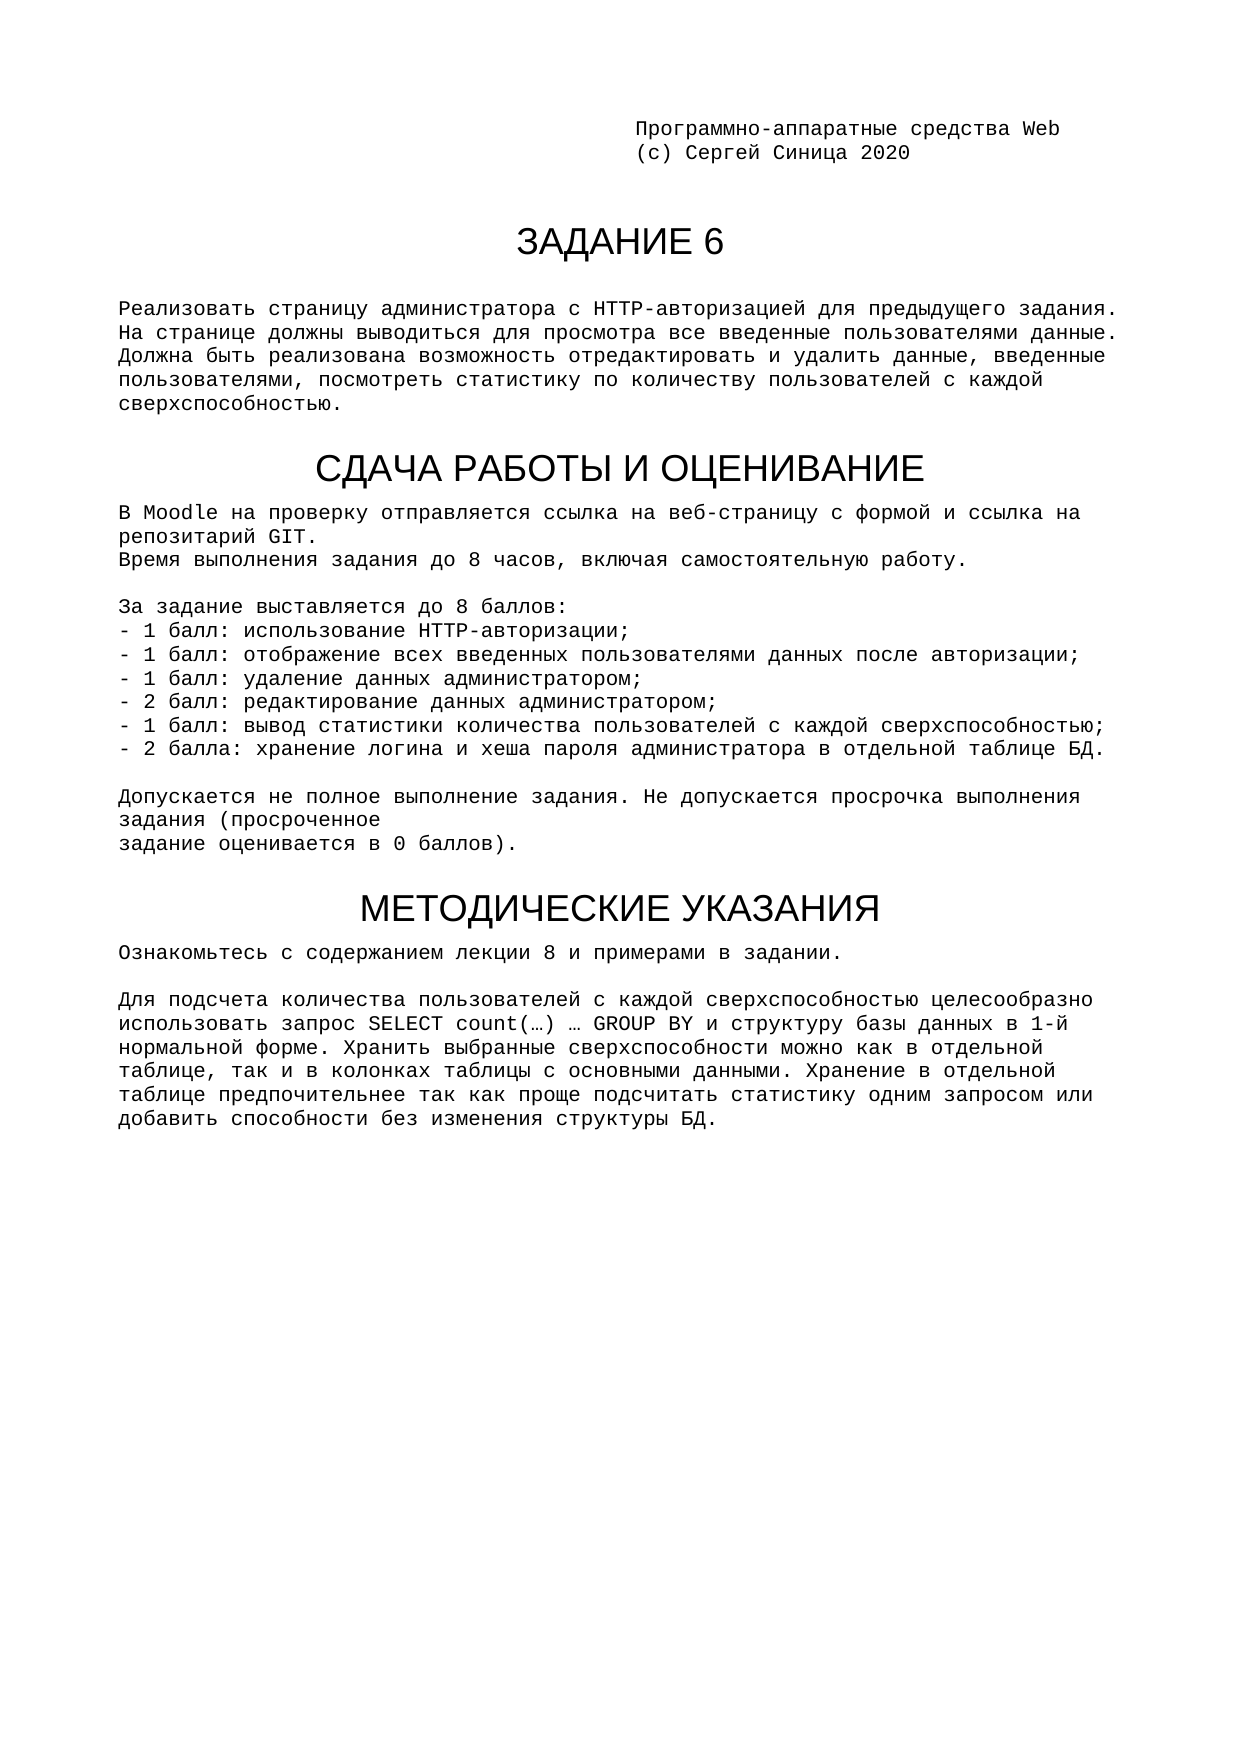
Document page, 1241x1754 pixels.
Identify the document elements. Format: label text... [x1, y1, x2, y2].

text - 1 балл: использование HTTP-авторизации; [118, 620, 1122, 644]
text - 1 балл: отображение всех введенных пользователями данных после авторизации; [118, 644, 1122, 667]
text За задание выставляется до 8 баллов: [118, 597, 1122, 620]
text Допускается не полное выполнение задания. Не допускается просрочка выполнения задания (просроченное [118, 786, 1122, 833]
text На странице должны выводиться для просмотра все введенные пользователями данные. [118, 322, 1122, 346]
text - 2 балл: редактирование данных администратором; [118, 691, 1122, 715]
text В Moodle на проверку отправляется ссылка на веб-страницу c формой и ссылка на [118, 502, 1122, 526]
text Должна быть реализована возможность отредактировать и удалить данные, введенные пользователями, посмотреть статистику по количеству пользователей с каждой сверхспособностью. [118, 346, 1122, 416]
subtitle ЗАДАНИЕ 6 [118, 219, 1122, 262]
subtitle МЕТОДИЧЕСКИЕ УКАЗАНИЯ [118, 887, 1122, 930]
text Время выполнения задания до 8 часов, включая самостоятельную работу. [118, 549, 1122, 573]
text (с) Сергей Синица 2020 [635, 142, 1122, 165]
text Ознакомьтесь с содержанием лекции 8 и примерами в задании. [118, 942, 1122, 966]
text задание оценивается в 0 баллов). [118, 833, 1122, 857]
text Реализовать страницу администратора с HTTP-авторизацией для предыдущего задания. [118, 298, 1122, 322]
text - 1 балл: вывод статистики количества пользователей с каждой сверхспособностью; [118, 715, 1122, 738]
text Программно-аппаратные средства Web [635, 118, 1122, 142]
text Для подсчета количества пользователей с каждой сверхспособностью целесообразно использовать запрос SELECT count(…) … GROUP BY и структуру базы данных в 1-й нормальной форме. Хранить выбранные сверхспособности можно как в отдельной таблице, так и в колонках таблицы с основными данными. Хранение в отдельной таблице предпочительнее так как проще подсчитать статистику одним запросом или добавить способности без изменения структуры БД. [118, 989, 1122, 1131]
subtitle СДАЧА РАБОТЫ И ОЦЕНИВАНИЕ [118, 446, 1122, 489]
text репозитарий GIT. [118, 526, 1122, 549]
text - 1 балл: удаление данных администратором; [118, 667, 1122, 691]
text - 2 балла: хранение логина и хеша пароля администратора в отдельной таблице БД. [118, 738, 1122, 762]
